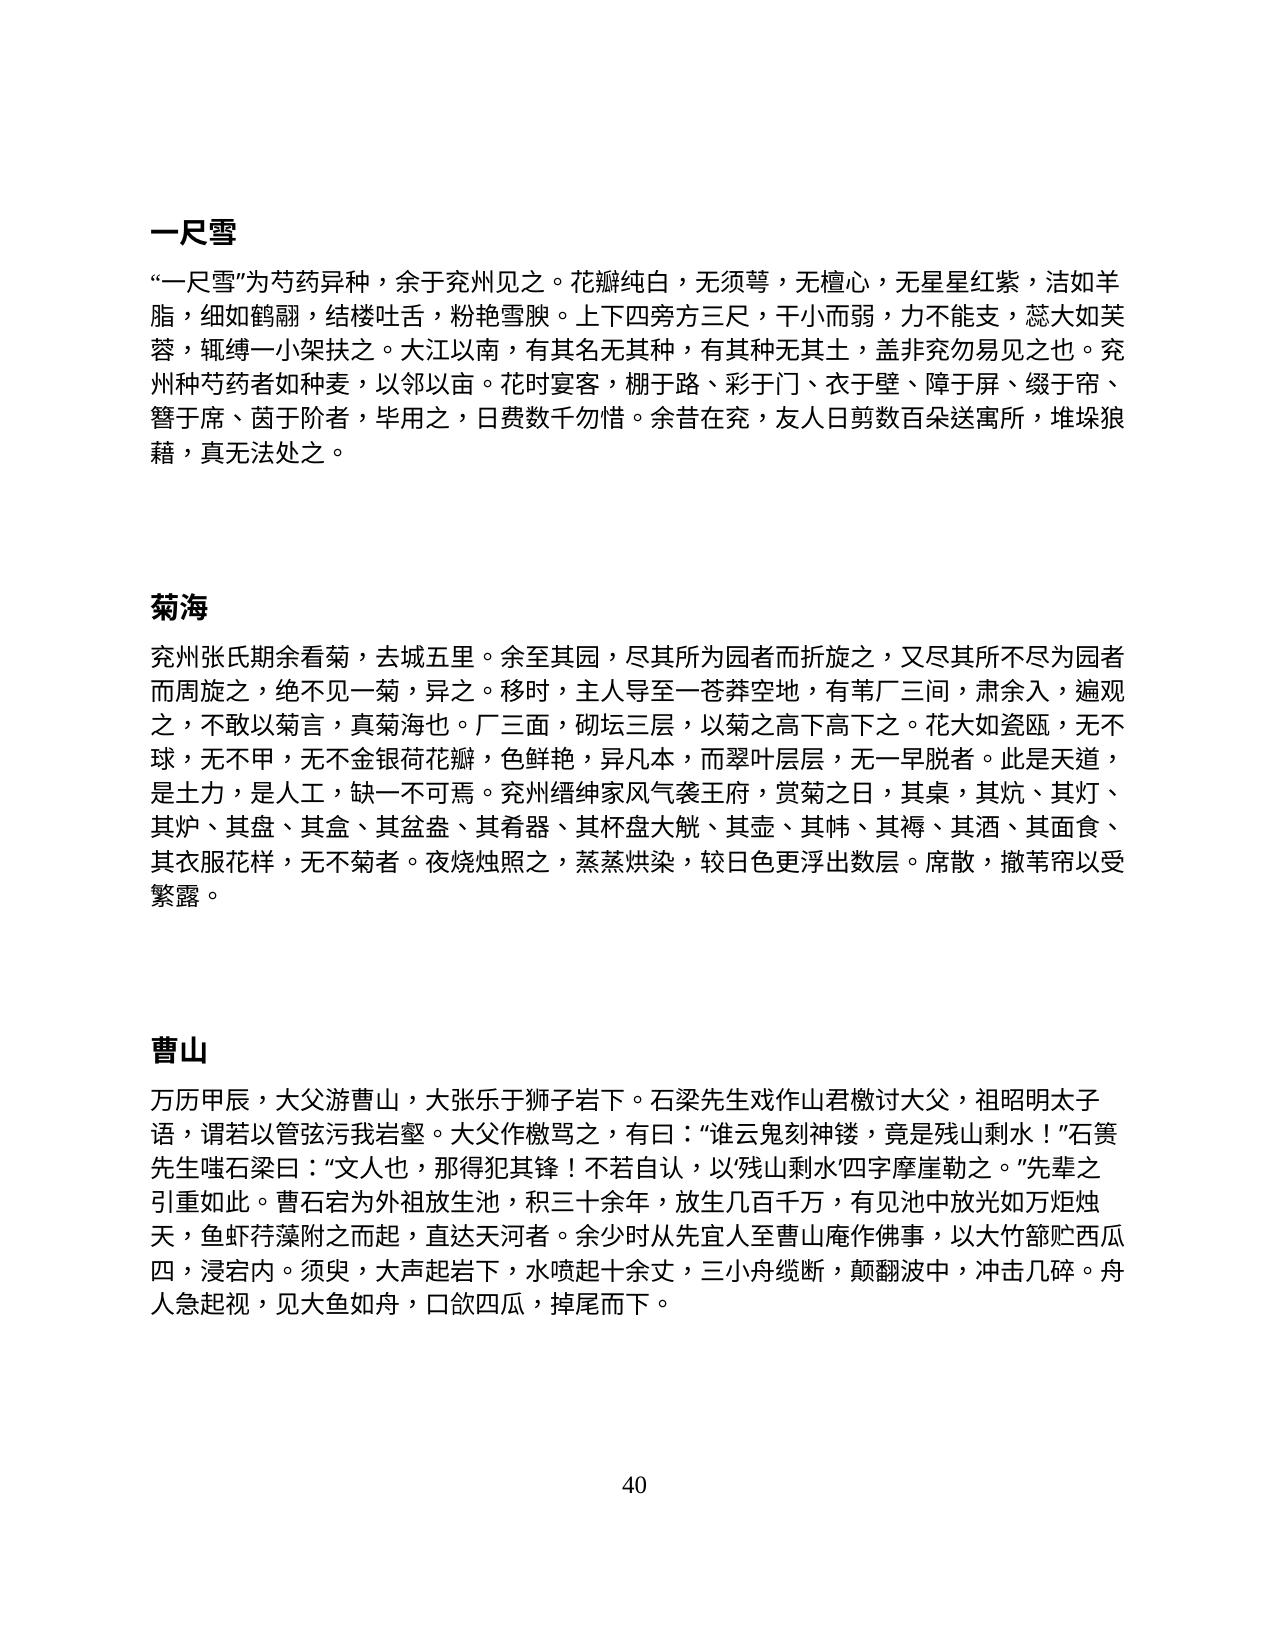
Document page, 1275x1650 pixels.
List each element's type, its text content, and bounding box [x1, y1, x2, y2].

subtitle 曹山 [150, 1031, 1125, 1070]
text 兖州张氏期余看菊，去城五里。余至其园，尽其所为园者而折旋之，又尽其所不尽为园者而周旋之，绝不见一菊，异之。移时，主人导至一苍莽空地，有苇厂三间，肃余入，遍观之，不敢以菊言，真菊海也。厂三面，砌坛三层，以菊之高下高下之。花大如瓷瓯，无不球，无不甲，无不金银荷花瓣，色鲜艳，异凡本，而翠叶层层，无一早脱者。此是天道，是土力，是人工，缺一不可焉。兖州缙绅家风气袭王府，赏菊之日，其桌，其炕、其灯、其炉、其盘、其盒、其盆盎、其肴器、其杯盘大觥、其壶、其帏、其褥、其酒、其面食、其衣服花样，无不菊者。夜烧烛照之，蒸蒸烘染，较日色更浮出数层。席散，撤苇帘以受繁露。 [150, 640, 1125, 912]
subtitle 一尺雪 [150, 213, 1125, 252]
text 万历甲辰，大父游曹山，大张乐于狮子岩下。石梁先生戏作山君檄讨大父，祖昭明太子语，谓若以管弦污我岩壑。大父作檄骂之，有曰：“谁云鬼刻神镂，竟是残山剩水！”石篑先生嗤石梁曰：“文人也，那得犯其锋！不若自认，以‘残山剩水’四字摩崖勒之。”先辈之引重如此。曹石宕为外祖放生池，积三十余年，放生几百千万，有见池中放光如万炬烛天，鱼虾荇藻附之而起，直达天河者。余少时从先宜人至曹山庵作佛事，以大竹篰贮西瓜四，浸宕内。须臾，大声起岩下，水喷起十余丈，三小舟缆断，颠翻波中，冲击几碎。舟人急起视，见大鱼如舟，口欱四瓜，掉尾而下。 [150, 1083, 1125, 1321]
subtitle 菊海 [150, 588, 1125, 627]
text “一尺雪”为芍药异种，余于兖州见之。花瓣纯白，无须萼，无檀心，无星星红紫，洁如羊脂，细如鹤翮，结楼吐舌，粉艳雪腴。上下四旁方三尺，干小而弱，力不能支，蕊大如芙蓉，辄缚一小架扶之。大江以南，有其名无其种，有其种无其土，盖非兖勿易见之也。兖州种芍药者如种麦，以邻以亩。花时宴客，棚于路、彩于门、衣于壁、障于屏、缀于帘、簪于席、茵于阶者，毕用之，日费数千勿惜。余昔在兖，友人日剪数百朵送寓所，堆垛狼藉，真无法处之。 [150, 265, 1125, 469]
